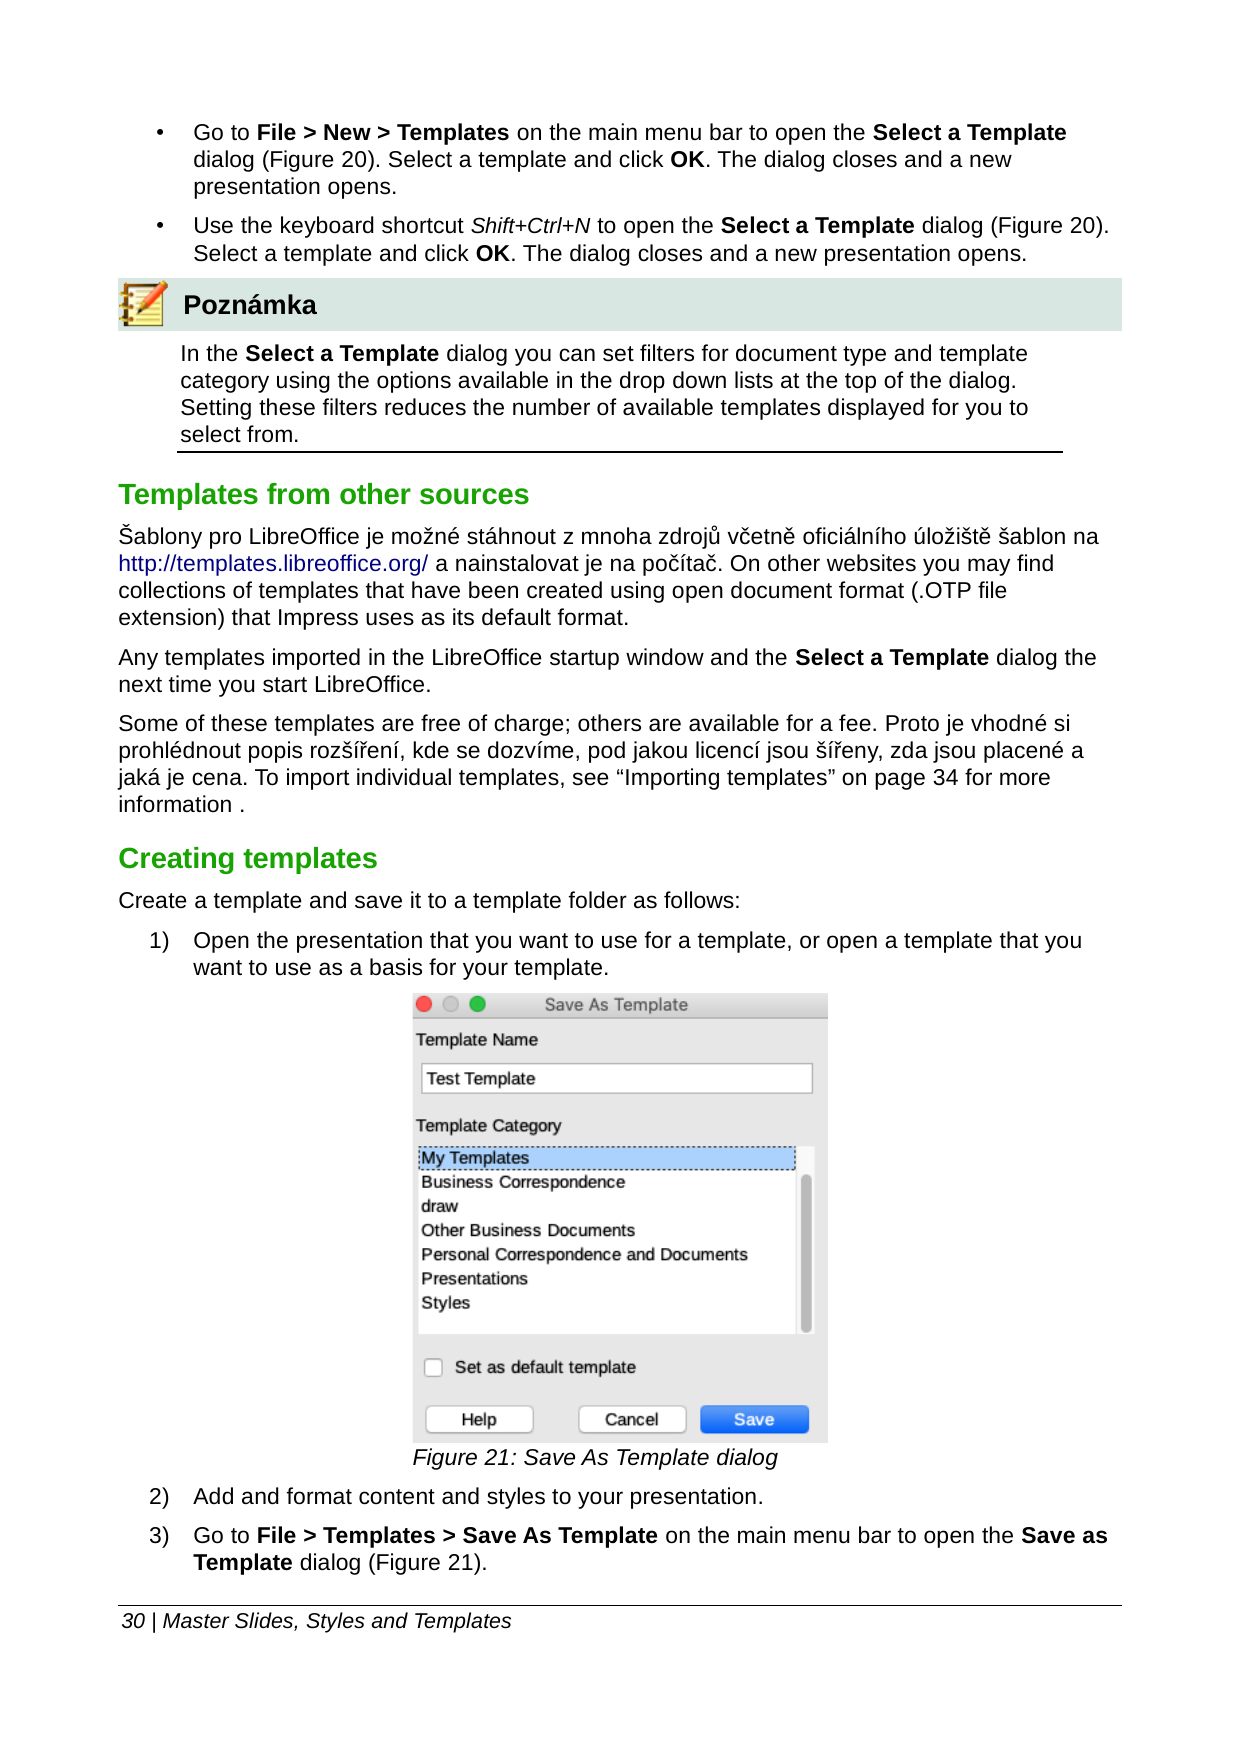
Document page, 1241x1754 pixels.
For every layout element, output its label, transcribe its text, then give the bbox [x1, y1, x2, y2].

list Use the keyboard shortcut Shift+Ctrl+N to open the Select a Template dialog (Figure 20). Select a template and click OK. The dialog closes and a new presentation opens. [156, 212, 1122, 266]
text Some of these templates are free of charge; others are available for a fee. Proto je vhodné si prohlédnout popis rozšíření, kde se dozvíme, pod jakou licencí jsou šířeny, zda jsou placené a jaká je cena. To import individual templates, see “Importing templates” on page 31 for more information . [118, 709, 1122, 818]
subtitle Templates from other sources [118, 477, 1122, 510]
subtitle Creating templates [118, 841, 1122, 875]
picture [119, 279, 170, 330]
text Šablony pro LibreOffice je možné stáhnout z mnoha zdrojů včetně oficiálního úložiště šablon na http://templates.libreoffice.org/ a nainstalovat je na počítač. On other websites you may find collections of templates that have been created using open document format (.OTP file extension) that Impress uses as its default format. [118, 522, 1122, 630]
picture [412, 993, 828, 1443]
list Add and format content and styles to your presentation. [169, 1482, 1122, 1509]
text Figure 21: Save As Template dialog [412, 1443, 828, 1470]
text In the Select a Template dialog you can set filters for document type and template category using the options available in the drop down lists at the top of the dialog. Setting these filters reduces the number of available templates displayed for you to select from. [177, 337, 1063, 451]
list Go to File > New > Templates on the main menu bar to open the Select a Template dialog (Figure 20). Select a template and click OK. The dialog closes and a new presentation opens. [156, 118, 1122, 199]
subtitle Poznámka [118, 278, 1122, 331]
text Any templates imported in the LibreOffice startup window and the Select a Template dialog the next time you start LibreOffice. [118, 643, 1122, 697]
list Open the presentation that you want to use for a template, or open a template that you want to use as a basis for your template. [169, 926, 1122, 981]
list Go to File > Templates > Save As Template on the main menu bar to open the Save as Template dialog (Figure 21). [169, 1522, 1122, 1576]
text Create a template and save it to a template folder as follows: [118, 887, 1122, 914]
